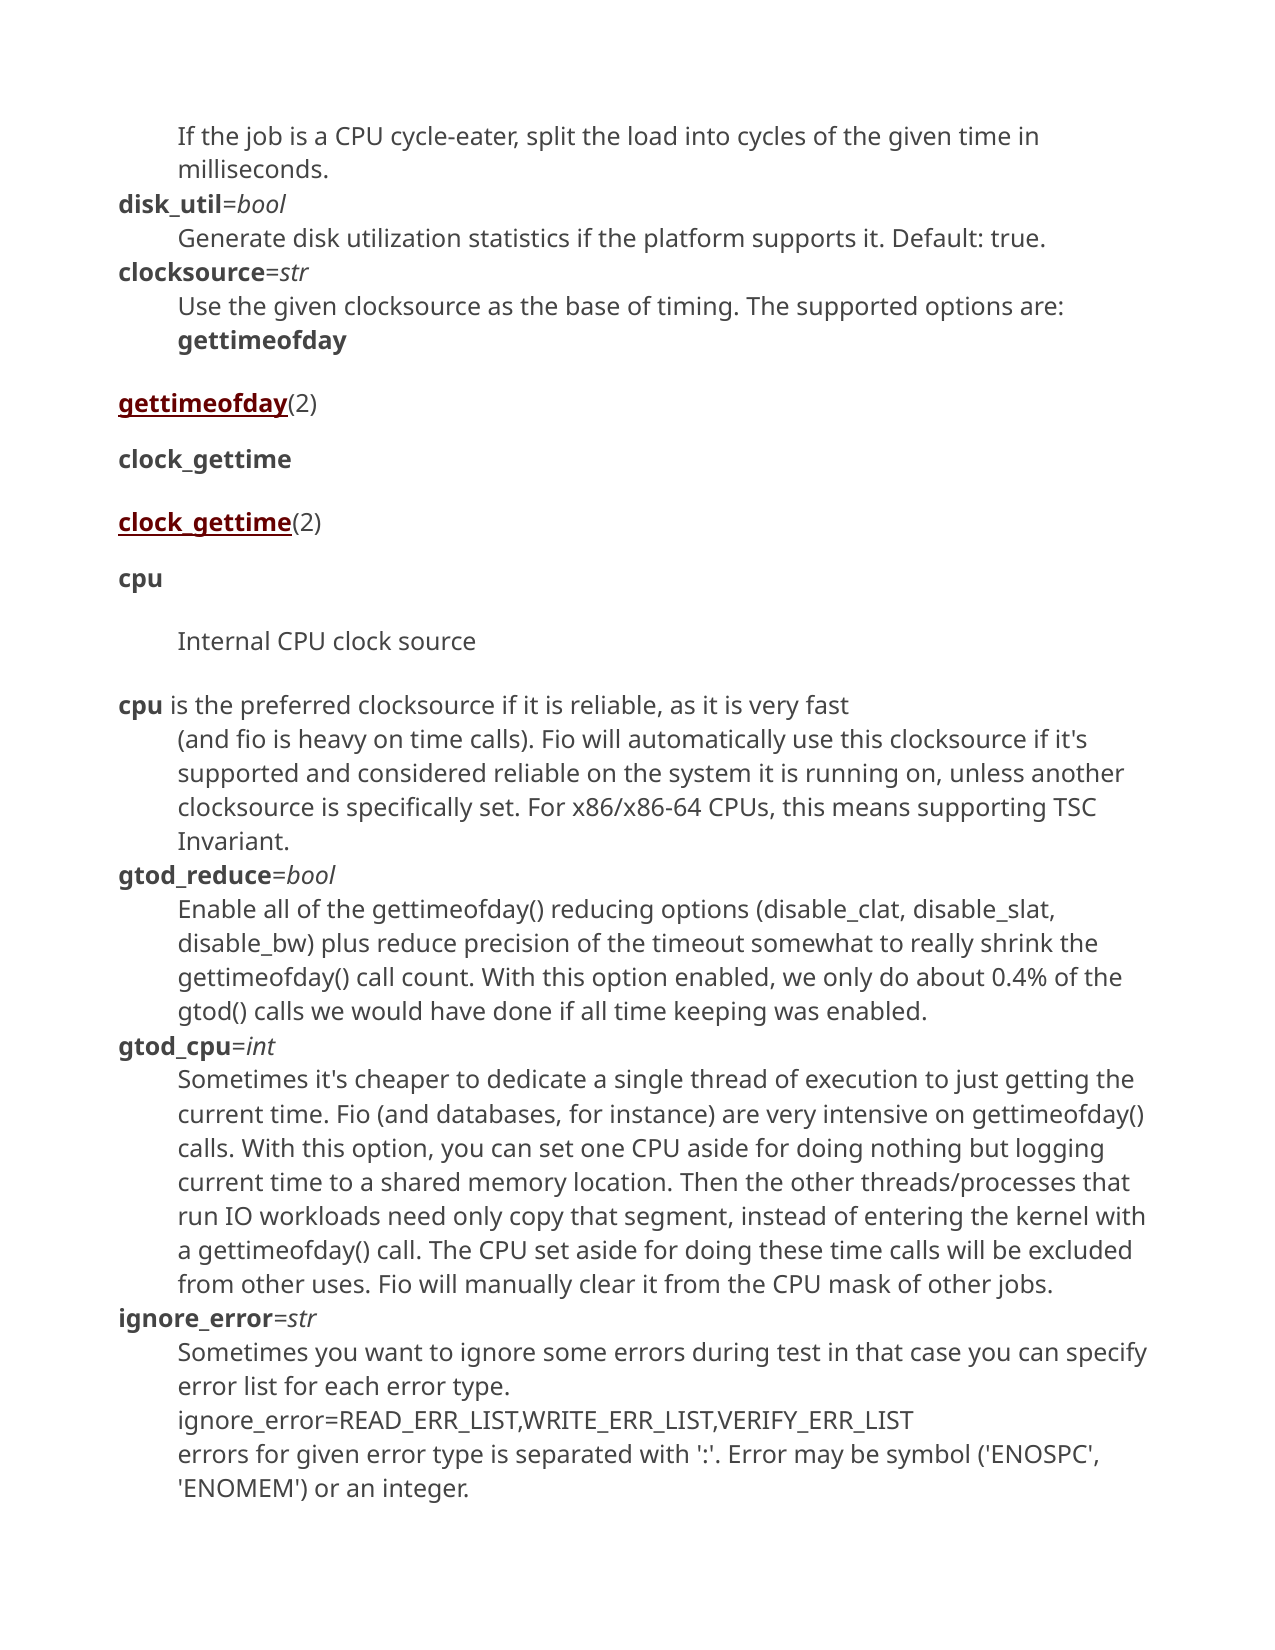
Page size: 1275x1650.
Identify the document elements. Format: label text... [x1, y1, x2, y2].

list cpu [118, 560, 1157, 594]
list If the job is a CPU cycle-eater, split the load into cycles of the given time in milliseconds. [177, 118, 1157, 186]
list gettimeofday [177, 322, 1157, 357]
subtitle clocksource=str [118, 254, 1157, 288]
list Sometimes it's cheaper to dedicate a single thread of execution to just getting the current time. Fio (and databases, for instance) are very intensive on gettimeofday() calls. With this option, you can set one CPU aside for doing nothing but logging current time to a shared memory location. Then the other threads/processes that run IO workloads need only copy that segment, instead of entering the kernel with a gettimeofday() call. The CPU set aside for doing these time calls will be excluded from other uses. Fio will manually clear it from the CPU mask of other jobs. [177, 1062, 1157, 1301]
list Use the given clocksource as the base of timing. The supported options are: [177, 288, 1157, 322]
subtitle disk_util=bool [118, 186, 1157, 220]
list Generate disk utilization statistics if the platform supports it. Default: true. [177, 220, 1157, 254]
text clock_gettime(2) [118, 505, 1157, 539]
list clock_gettime [118, 441, 1157, 476]
subtitle cpu is the preferred clocksource if it is reliable, as it is very fast [118, 687, 1157, 722]
subtitle gtod_reduce=bool [118, 858, 1157, 892]
list (and fio is heavy on time calls). Fio will automatically use this clocksource if it's supported and considered reliable on the system it is running on, unless another clocksource is specifically set. For x86/x86-64 CPUs, this means supporting TSC Invariant. [177, 722, 1157, 858]
subtitle ignore_error=str [118, 1301, 1157, 1335]
text gettimeofday(2) [118, 386, 1157, 420]
list Internal CPU clock source [177, 624, 1157, 658]
subtitle gtod_cpu=int [118, 1028, 1157, 1062]
list Enable all of the gettimeofday() reducing options (disable_clat, disable_slat, disable_bw) plus reduce precision of the timeout somewhat to really shrink the gettimeofday() call count. With this option enabled, we only do about 0.4% of the gtod() calls we would have done if all time keeping was enabled. [177, 892, 1157, 1028]
list Sometimes you want to ignore some errors during test in that case you can specify error list for each error type. ignore_error=READ_ERR_LIST,WRITE_ERR_LIST,VERIFY_ERR_LIST errors for given error type is separated with ':'. Error may be symbol ('ENOSPC', 'ENOMEM') or an integer. [177, 1335, 1157, 1505]
